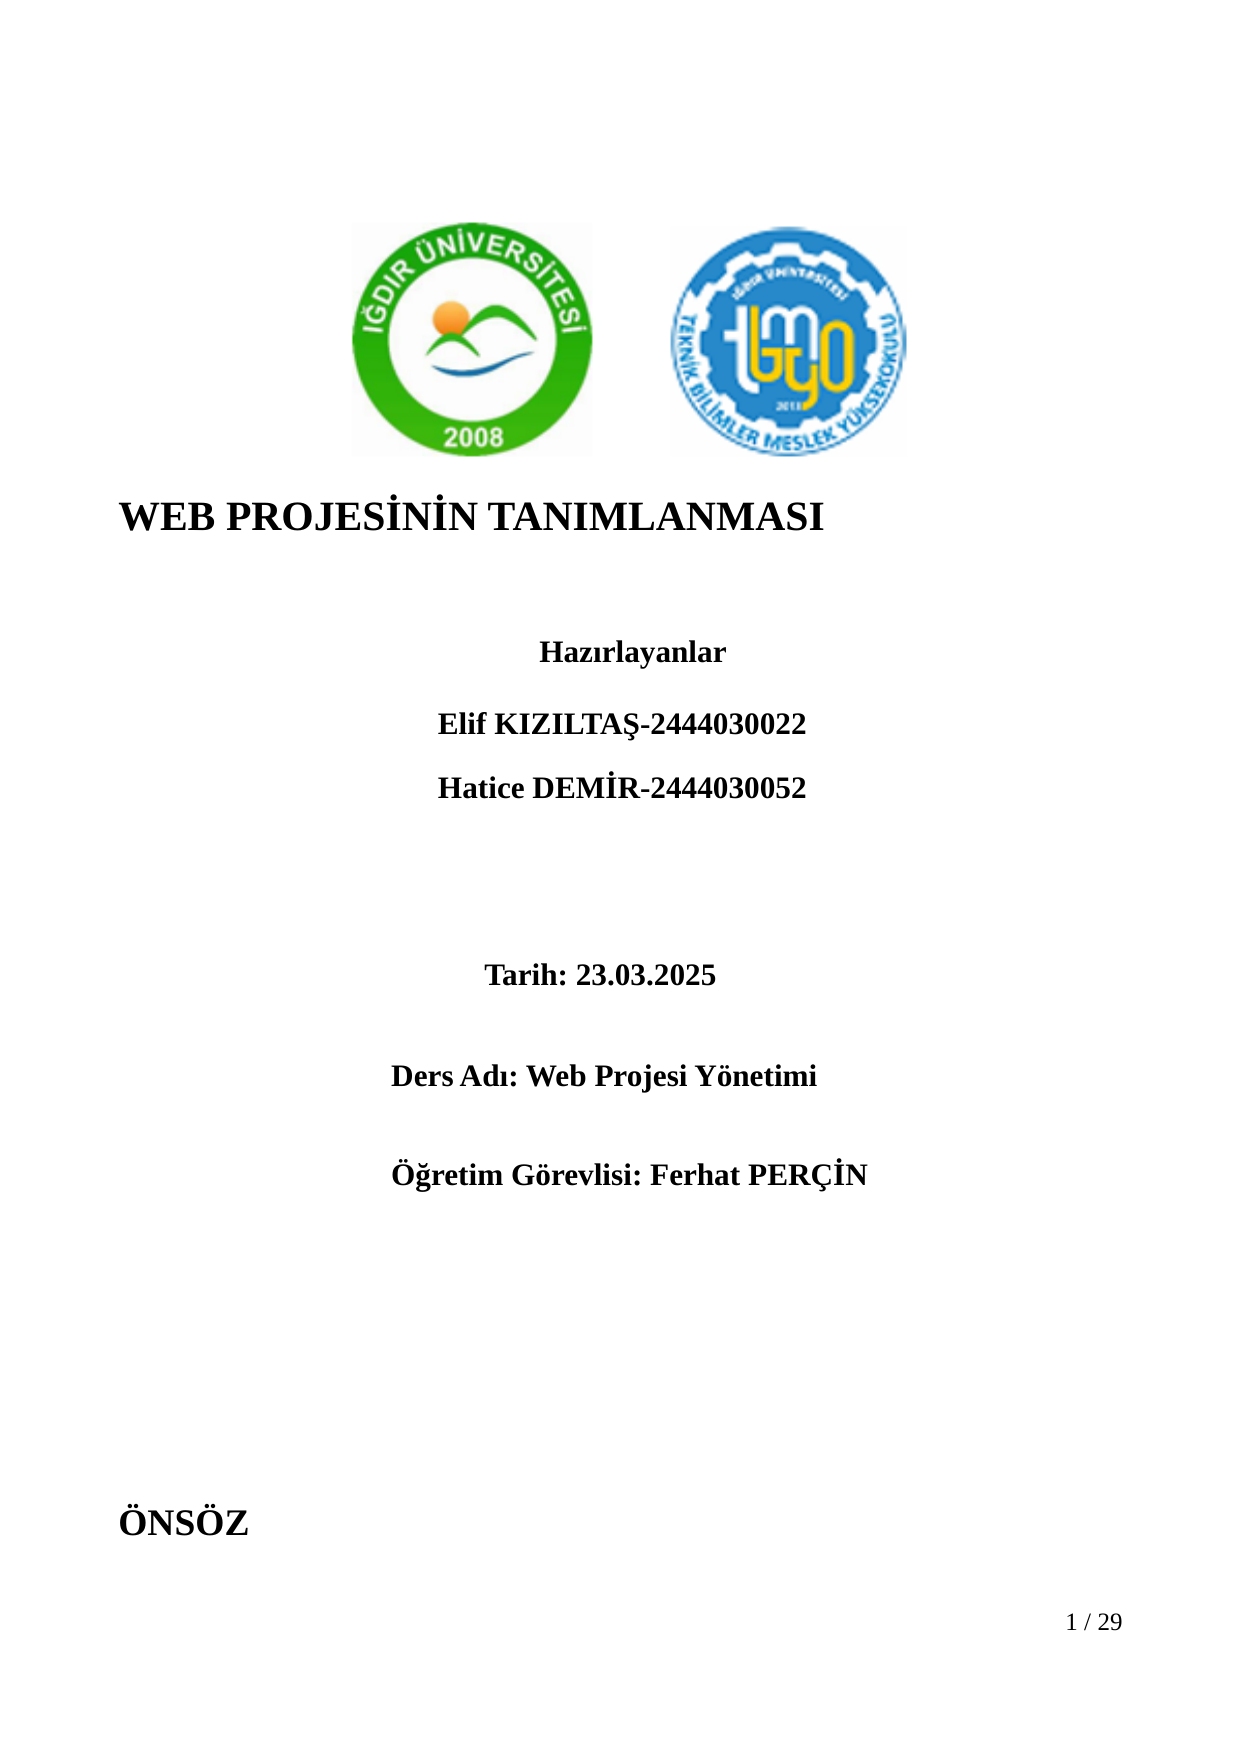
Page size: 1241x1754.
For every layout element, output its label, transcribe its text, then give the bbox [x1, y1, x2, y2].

text Ders Adı: Web Projesi Yönetimi [118, 1057, 1122, 1093]
picture [295, 190, 938, 485]
text ÖNSÖZ [118, 1501, 1122, 1544]
text WEB PROJESİNİN TANIMLANMASI [118, 449, 1122, 540]
text Elif KIZILTAŞ-2444030022 [118, 705, 1122, 741]
text Hazırlayanlar [118, 633, 1122, 669]
text Hatice DEMİR-2444030052 [118, 770, 1122, 806]
text Öğretim Görevlisi: Ferhat PERÇİN [118, 1151, 1122, 1194]
text Tarih: 23.03.2025 [118, 957, 1122, 993]
